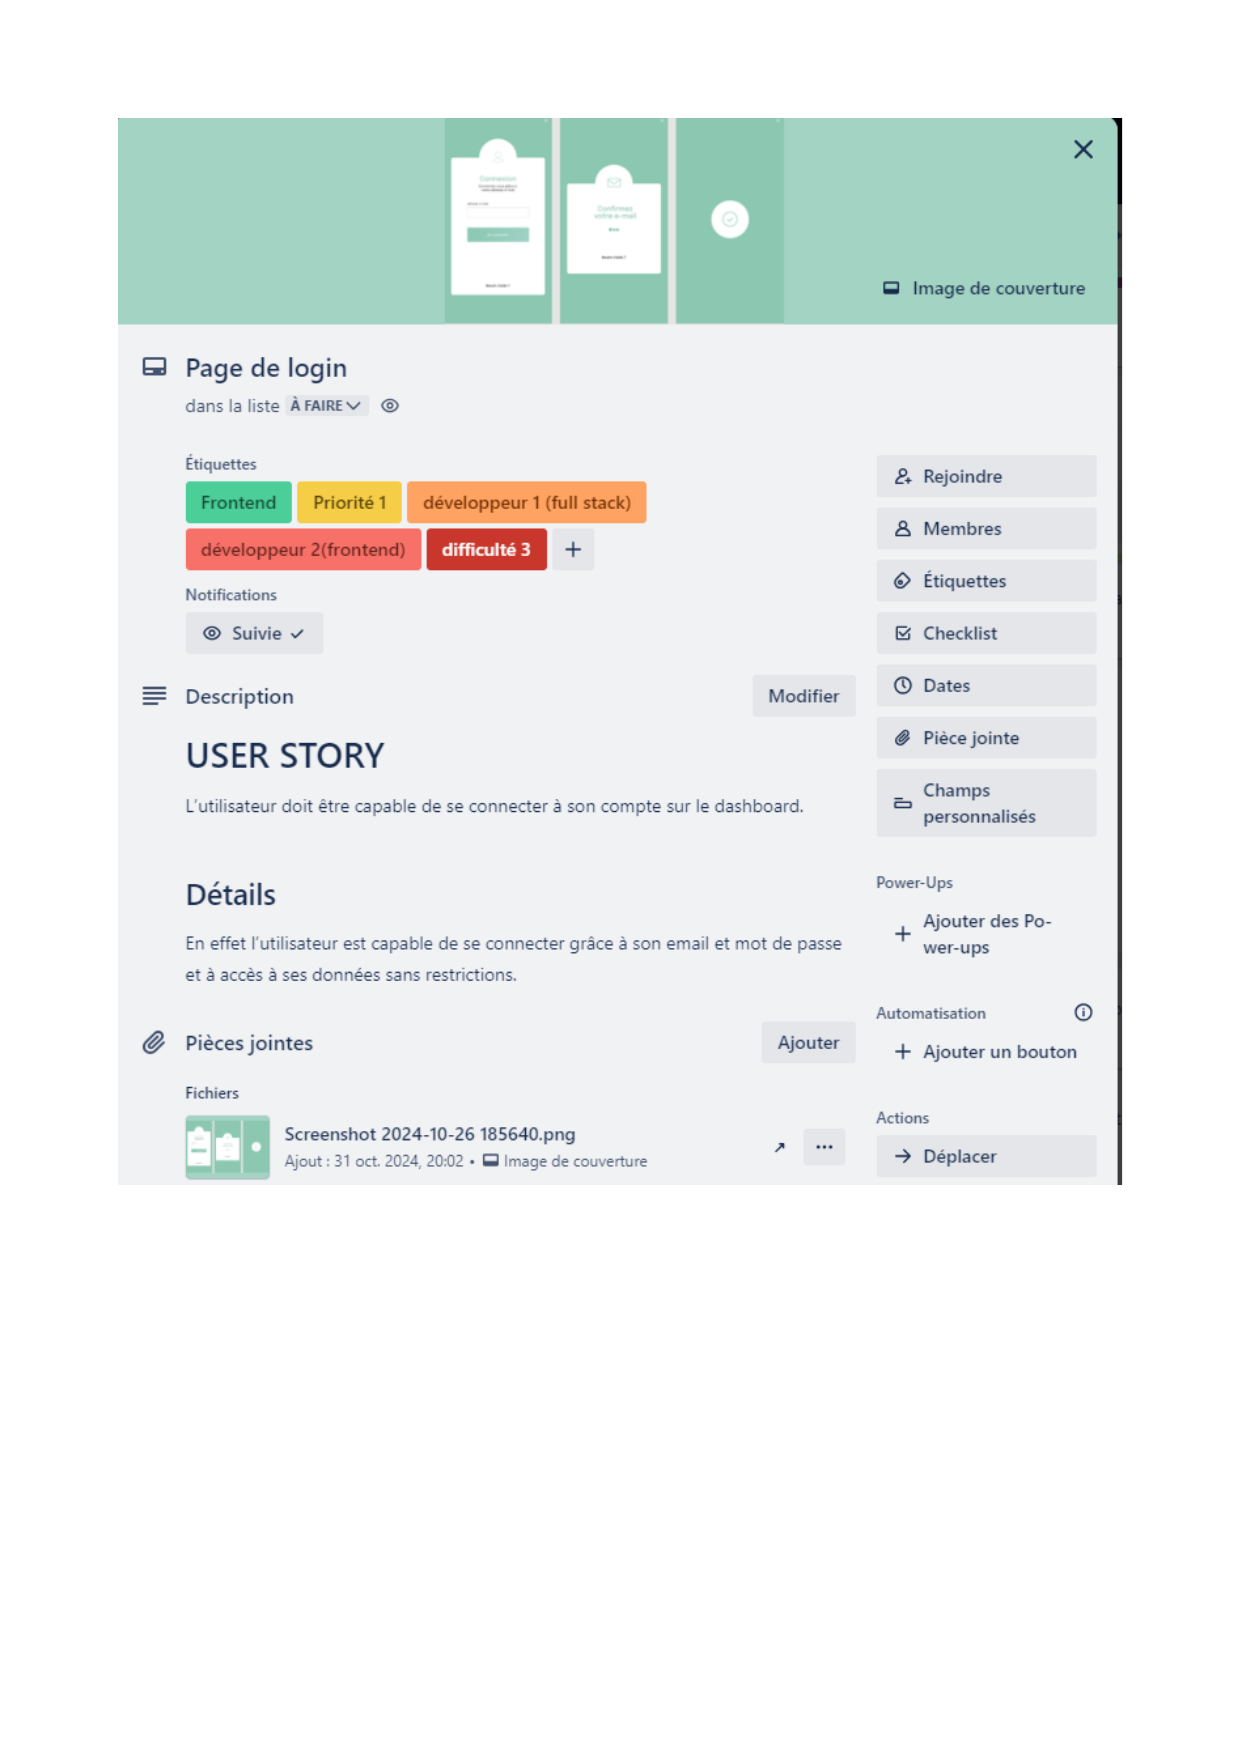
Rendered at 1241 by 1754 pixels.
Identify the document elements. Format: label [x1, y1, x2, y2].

picture [118, 118, 1123, 1185]
